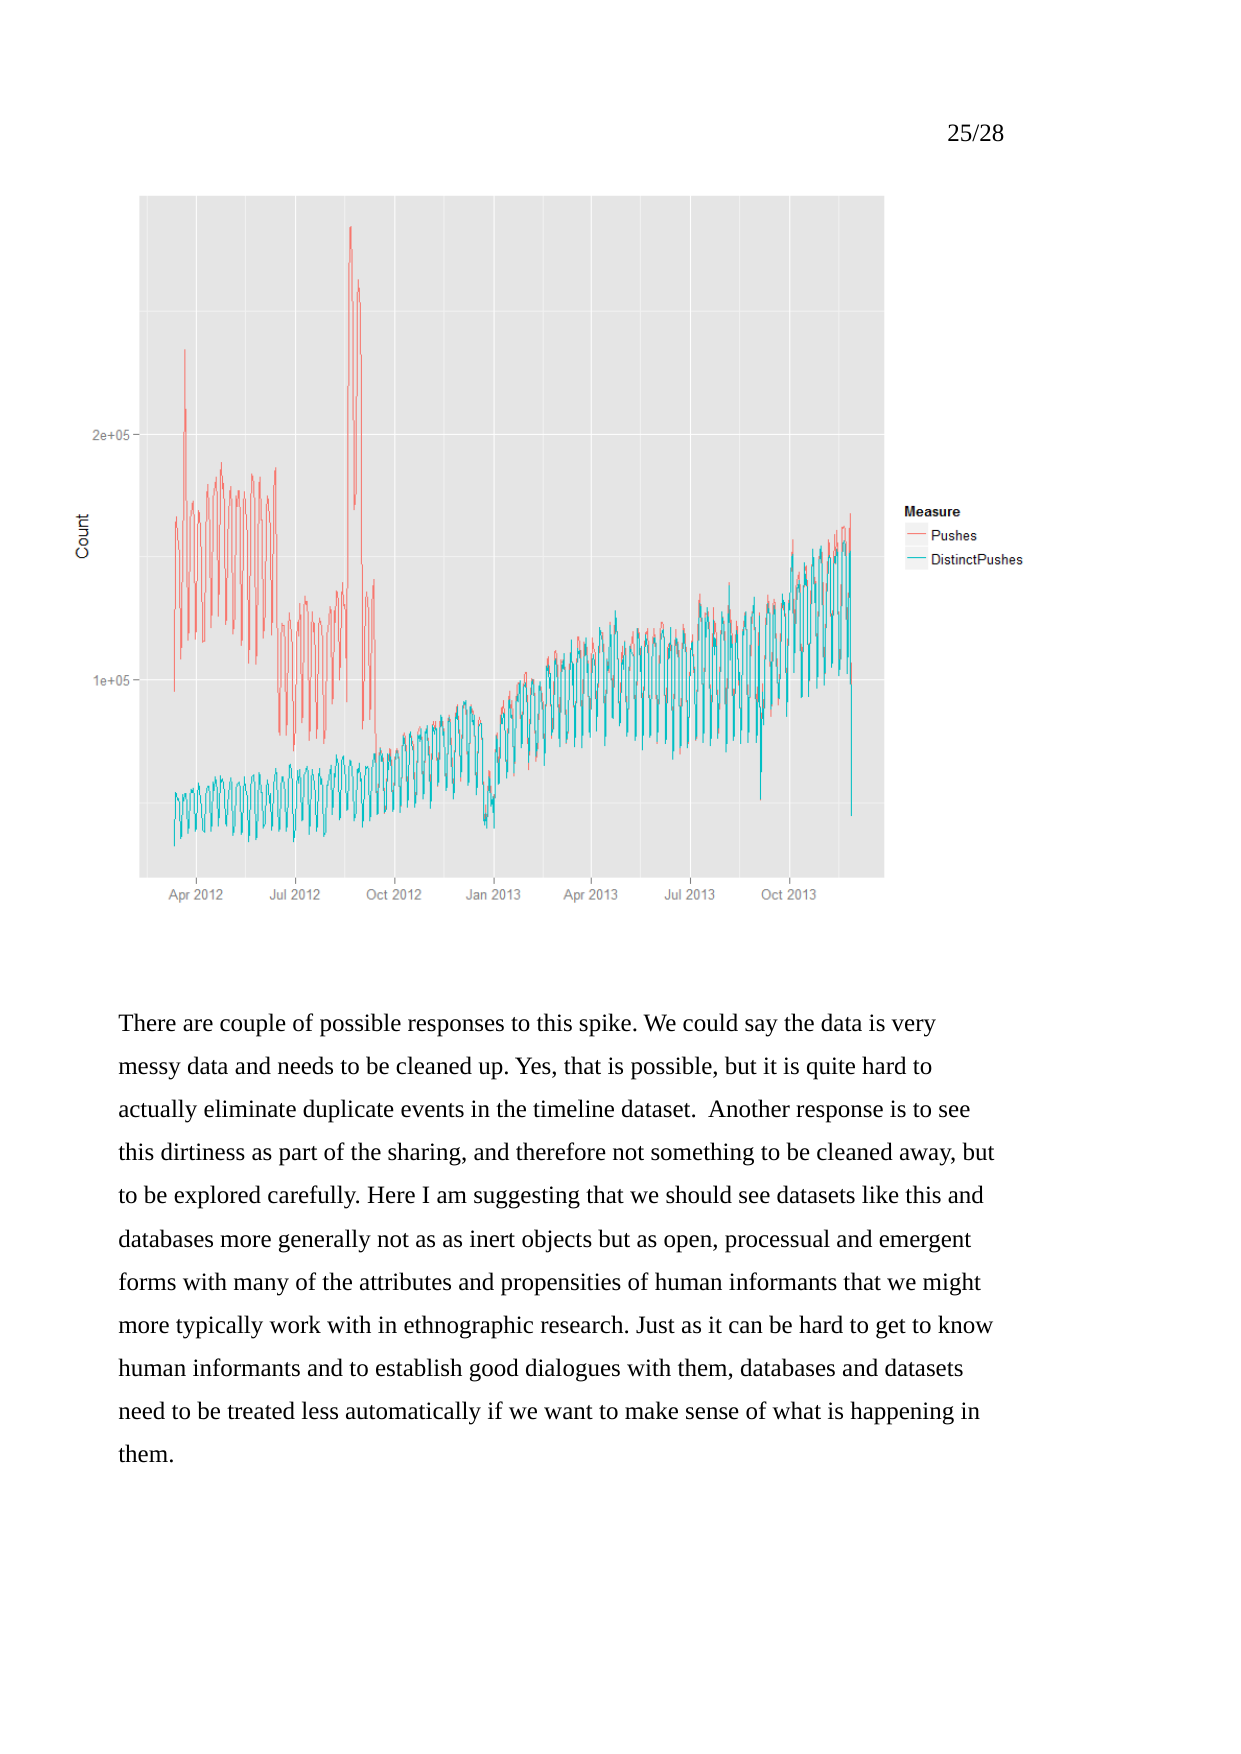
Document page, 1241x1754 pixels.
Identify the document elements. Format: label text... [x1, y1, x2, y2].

text There are couple of possible responses to this spike. We could say the data is very messy data and needs to be cleaned up. Yes, that is possible, but it is quite hard to actually eliminate duplicate events in the timeline dataset. Another response is to see this dirtiness as part of the sharing, and therefore not something to be cleaned away, but to be explored carefully. Here I am suggesting that we should see datasets like this and databases more generally not as as inert objects but as open, processual and emergent forms with many of the attributes and propensities of human informants that we might more typically work with in ethnographic research. Just as it can be hard to get to know human informants and to establish good dialogues with them, databases and datasets need to be treated less automatically if we want to make sense of what is happening in them. [118, 1008, 1004, 1468]
picture [59, 176, 1063, 933]
